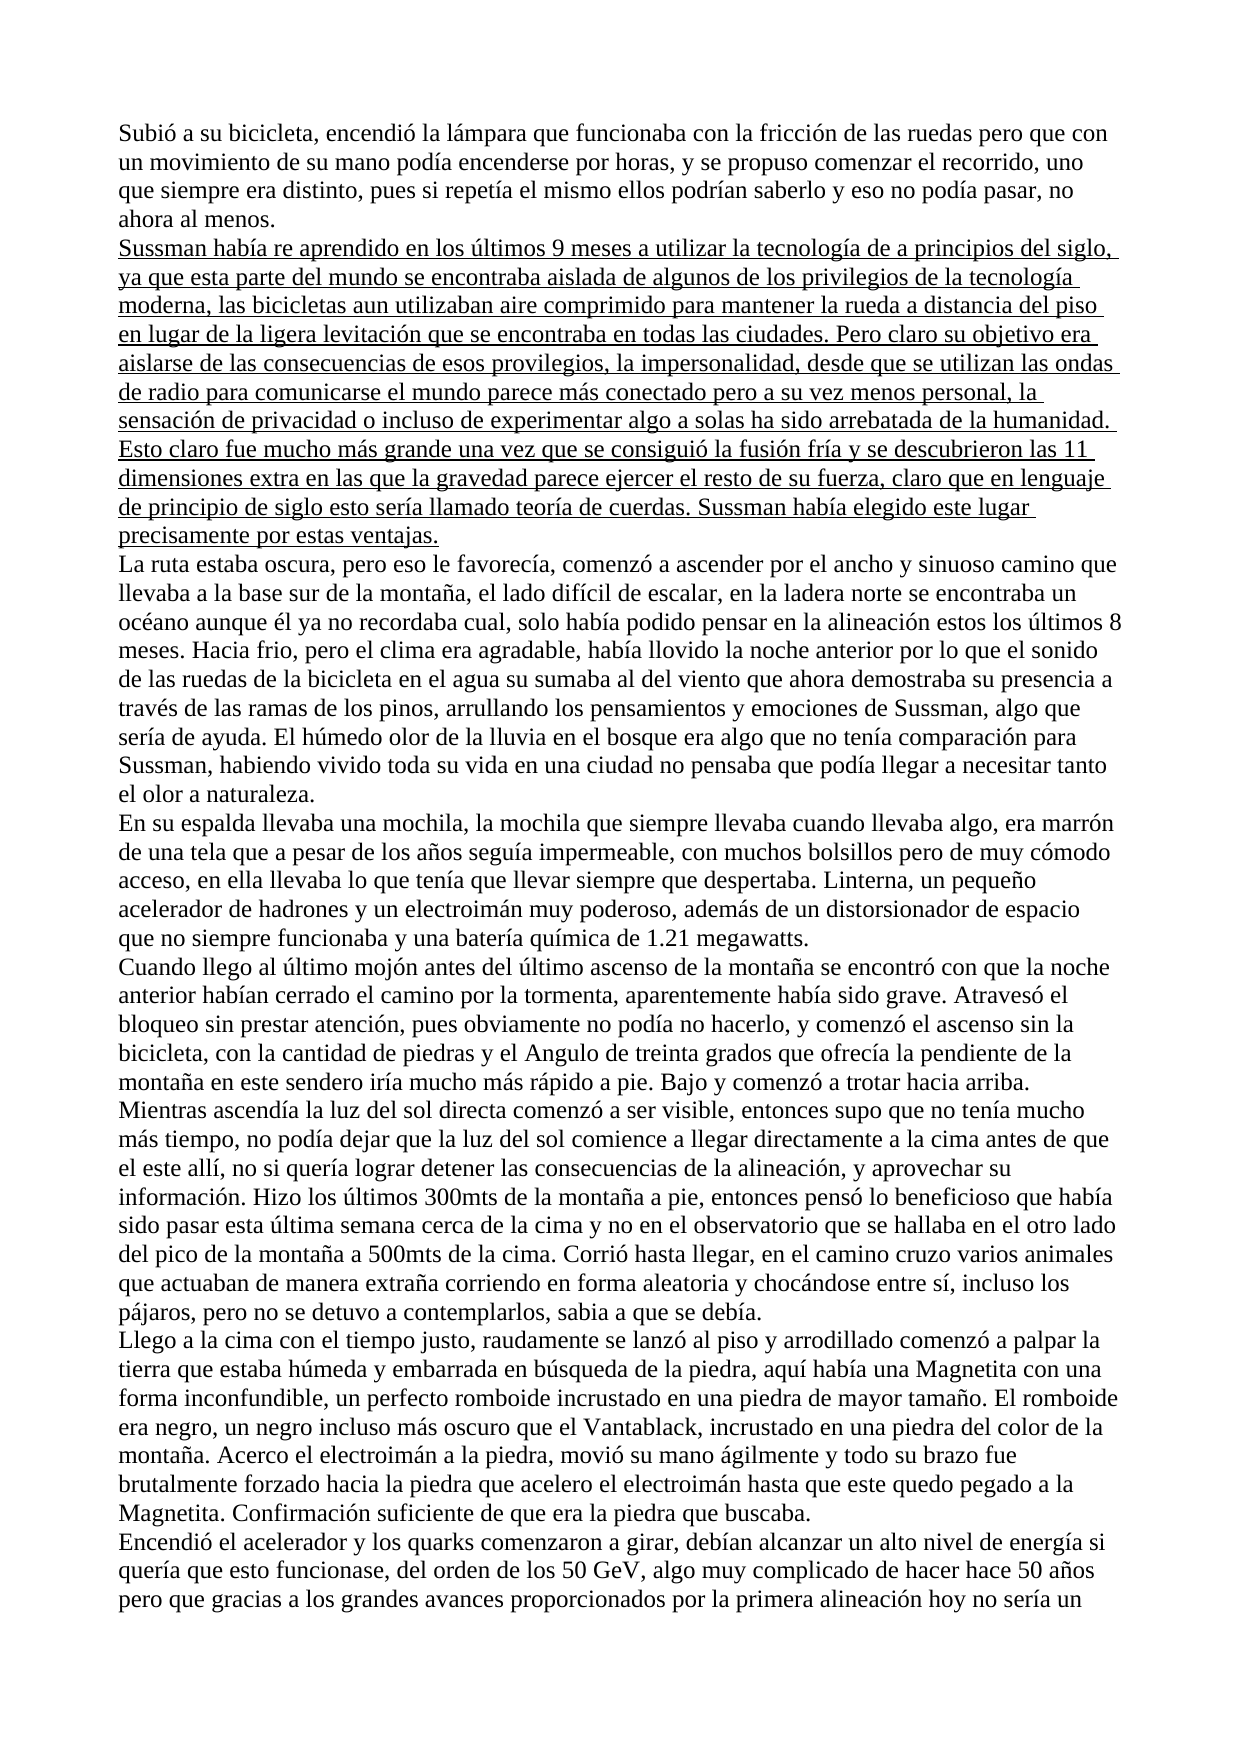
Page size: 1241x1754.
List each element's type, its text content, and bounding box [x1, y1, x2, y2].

text Encendió el acelerador y los quarks comenzaron a girar, debían alcanzar un alto nivel de energía si quería que esto funcionase, del orden de los 50 GeV, algo muy complicado de hacer hace 50 años pero que gracias a los grandes avances proporcionados por la primera alineación hoy no sería un [118, 1527, 1122, 1613]
text Llego a la cima con el tiempo justo, raudamente se lanzó al piso y arrodillado comenzó a palpar la tierra que estaba húmeda y embarrada en búsqueda de la piedra, aquí había una Magnetita con una forma inconfundible, un perfecto romboide incrustado en una piedra de mayor tamaño. El romboide era negro, un negro incluso más oscuro que el Vantablack, incrustado en una piedra del color de la montaña. Acerco el electroimán a la piedra, movió su mano ágilmente y todo su brazo fue brutalmente forzado hacia la piedra que acelero el electroimán hasta que este quedo pegado a la Magnetita. Confirmación suficiente de que era la piedra que buscaba. [118, 1326, 1122, 1527]
text La ruta estaba oscura, pero eso le favorecía, comenzó a ascender por el ancho y sinuoso camino que llevaba a la base sur de la montaña, el lado difícil de escalar, en la ladera norte se encontraba un océano aunque él ya no recordaba cual, solo había podido pensar en la alineación estos los últimos 8 meses. Hacia frio, pero el clima era agradable, había llovido la noche anterior por lo que el sonido de las ruedas de la bicicleta en el agua su sumaba al del viento que ahora demostraba su presencia a través de las ramas de los pinos, arrullando los pensamientos y emociones de Sussman, algo que sería de ayuda. El húmedo olor de la lluvia en el bosque era algo que no tenía comparación para Sussman, habiendo vivido toda su vida en una ciudad no pensaba que podía llegar a necesitar tanto el olor a naturaleza. [118, 549, 1122, 808]
text En su espalda llevaba una mochila, la mochila que siempre llevaba cuando llevaba algo, era marrón de una tela que a pesar de los años seguía impermeable, con muchos bolsillos pero de muy cómodo acceso, en ella llevaba lo que tenía que llevar siempre que despertaba. Linterna, un pequeño acelerador de hadrones y un electroimán muy poderoso, además de un distorsionador de espacio que no siempre funcionaba y una batería química de 1.21 megawatts. [118, 808, 1122, 952]
text Sussman había re aprendido en los últimos 9 meses a utilizar la tecnología de a principios del siglo, ya que esta parte del mundo se encontraba aislada de algunos de los privilegios de la tecnología moderna, las bicicletas aun utilizaban aire comprimido para mantener la rueda a distancia del piso en lugar de la ligera levitación que se encontraba en todas las ciudades. Pero claro su objetivo era aislarse de las consecuencias de esos provilegios, la impersonalidad, desde que se utilizan las ondas de radio para comunicarse el mundo parece más conectado pero a su vez menos personal, la sensación de privacidad o incluso de experimentar algo a solas ha sido arrebatada de la humanidad. Esto claro fue mucho más grande una vez que se consiguió la fusión fría y se descubrieron las 11 dimensiones extra en las que la gravedad parece ejercer el resto de su fuerza, claro que en lenguaje de principio de siglo esto sería llamado teoría de cuerdas. Sussman había elegido este lugar precisamente por estas ventajas. [118, 233, 1122, 549]
text Subió a su bicicleta, encendió la lámpara que funcionaba con la fricción de las ruedas pero que con un movimiento de su mano podía encenderse por horas, y se propuso comenzar el recorrido, uno que siempre era distinto, pues si repetía el mismo ellos podrían saberlo y eso no podía pasar, no ahora al menos. [118, 118, 1122, 233]
text Cuando llego al último mojón antes del último ascenso de la montaña se encontró con que la noche anterior habían cerrado el camino por la tormenta, aparentemente había sido grave. Atravesó el bloqueo sin prestar atención, pues obviamente no podía no hacerlo, y comenzó el ascenso sin la bicicleta, con la cantidad de piedras y el Angulo de treinta grados que ofrecía la pendiente de la montaña en este sendero iría mucho más rápido a pie. Bajo y comenzó a trotar hacia arriba. Mientras ascendía la luz del sol directa comenzó a ser visible, entonces supo que no tenía mucho más tiempo, no podía dejar que la luz del sol comience a llegar directamente a la cima antes de que el este allí, no si quería lograr detener las consecuencias de la alineación, y aprovechar su información. Hizo los últimos 300mts de la montaña a pie, entonces pensó lo beneficioso que había sido pasar esta última semana cerca de la cima y no en el observatorio que se hallaba en el otro lado del pico de la montaña a 500mts de la cima. Corrió hasta llegar, en el camino cruzo varios animales que actuaban de manera extraña corriendo en forma aleatoria y chocándose entre sí, incluso los pájaros, pero no se detuvo a contemplarlos, sabia a que se debía. [118, 952, 1122, 1326]
